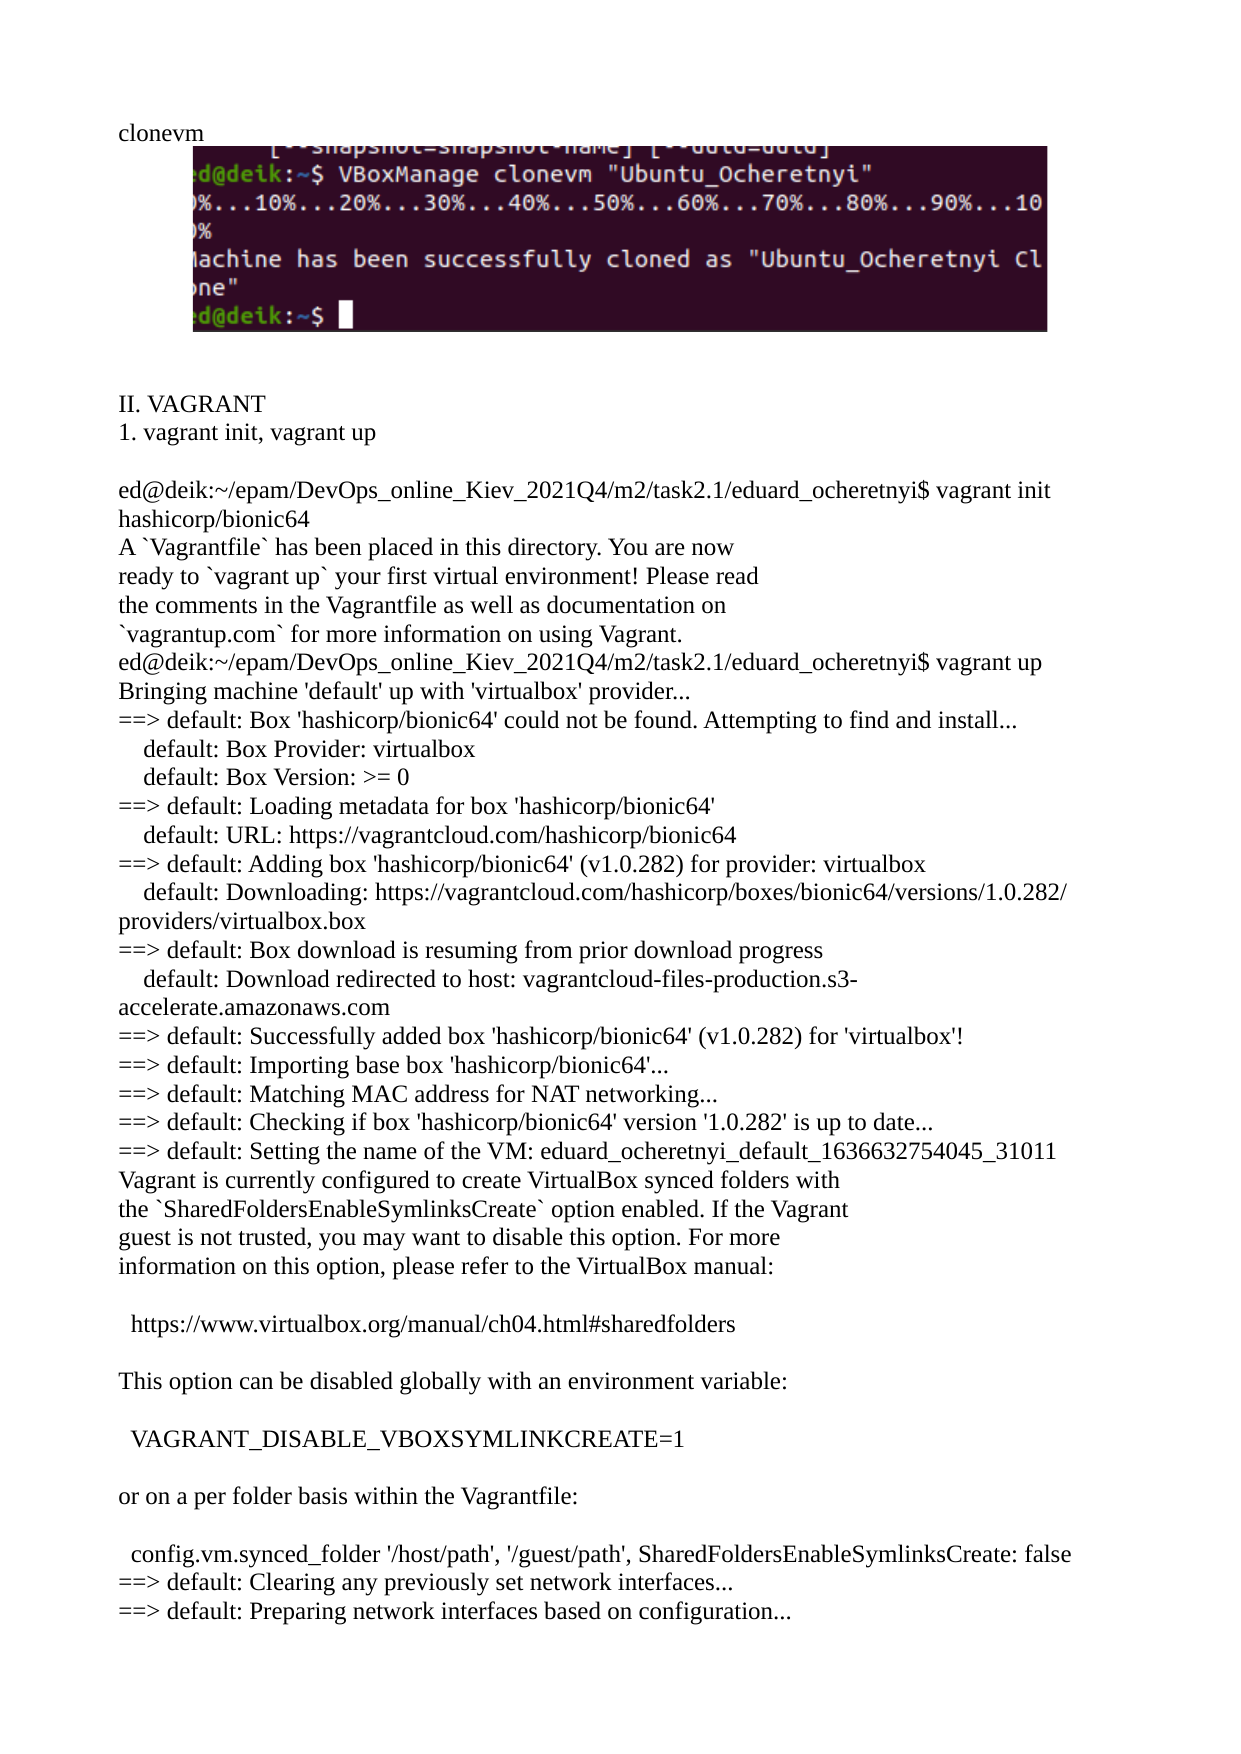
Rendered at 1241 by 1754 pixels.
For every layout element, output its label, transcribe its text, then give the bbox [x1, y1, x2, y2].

text A `Vagrantfile` has been placed in this directory. You are now [118, 532, 1122, 561]
text ==> default: Setting the name of the VM: eduard_ocheretnyi_default_1636632754045_31011 [118, 1136, 1122, 1165]
text ==> default: Matching MAC address for NAT networking... [118, 1079, 1122, 1107]
text the `SharedFoldersEnableSymlinksCreate` option enabled. If the Vagrant [118, 1194, 1122, 1222]
text `vagrantup.com` for more information on using Vagrant. [118, 619, 1122, 647]
text Vagrant is currently configured to create VirtualBox synced folders with [118, 1165, 1122, 1194]
text ==> default: Successfully added box 'hashicorp/bionic64' (v1.0.282) for 'virtualbox'! [118, 1021, 1122, 1050]
text ready to `vagrant up` your first virtual environment! Please read [118, 561, 1122, 590]
text ==> default: Clearing any previously set network interfaces... [118, 1567, 1122, 1596]
text II. VAGRANT [118, 389, 1122, 417]
text guest is not trusted, you may want to disable this option. For more [118, 1222, 1122, 1251]
text or on a per folder basis within the Vagrantfile: [118, 1481, 1122, 1510]
text ==> default: Box 'hashicorp/bionic64' could not be found. Attempting to find and install... [118, 705, 1122, 734]
text ==> default: Checking if box 'hashicorp/bionic64' version '1.0.282' is up to date... [118, 1107, 1122, 1136]
text information on this option, please refer to the VirtualBox manual: [118, 1251, 1122, 1280]
text default: Box Provider: virtualbox [118, 734, 1122, 762]
text default: URL: https://vagrantcloud.com/hashicorp/bionic64 [118, 820, 1122, 849]
text ==> default: Box download is resuming from prior download progress [118, 935, 1122, 964]
text default: Box Version: >= 0 [118, 762, 1122, 791]
text https://www.virtualbox.org/manual/ch04.html#sharedfolders [118, 1309, 1122, 1337]
text ==> default: Importing base box 'hashicorp/bionic64'... [118, 1050, 1122, 1079]
text ==> default: Loading metadata for box 'hashicorp/bionic64' [118, 791, 1122, 820]
text 1. vagrant init, vagrant up [118, 417, 1122, 446]
text ed@deik:~/epam/DevOps_online_Kiev_2021Q4/m2/task2.1/eduard_ocheretnyi$ vagrant init hashicorp/bionic64 [118, 475, 1122, 532]
text config.vm.synced_folder '/host/path', '/guest/path', SharedFoldersEnableSymlinksCreate: false [118, 1539, 1122, 1567]
text Bringing machine 'default' up with 'virtualbox' provider... [118, 676, 1122, 705]
text default: Download redirected to host: vagrantcloud-files-production.s3-accelerate.amazonaws.com [118, 964, 1122, 1021]
text clonevm [118, 118, 1122, 147]
text ==> default: Preparing network interfaces based on configuration... [118, 1596, 1122, 1625]
text default: Downloading: https://vagrantcloud.com/hashicorp/boxes/bionic64/versions/1.0.282/providers/virtualbox.box [118, 877, 1122, 935]
picture [192, 146, 1048, 332]
text ==> default: Adding box 'hashicorp/bionic64' (v1.0.282) for provider: virtualbox [118, 849, 1122, 877]
text VAGRANT_DISABLE_VBOXSYMLINKCREATE=1 [118, 1424, 1122, 1452]
text This option can be disabled globally with an environment variable: [118, 1366, 1122, 1395]
text ed@deik:~/epam/DevOps_online_Kiev_2021Q4/m2/task2.1/eduard_ocheretnyi$ vagrant up [118, 647, 1122, 676]
text the comments in the Vagrantfile as well as documentation on [118, 590, 1122, 619]
